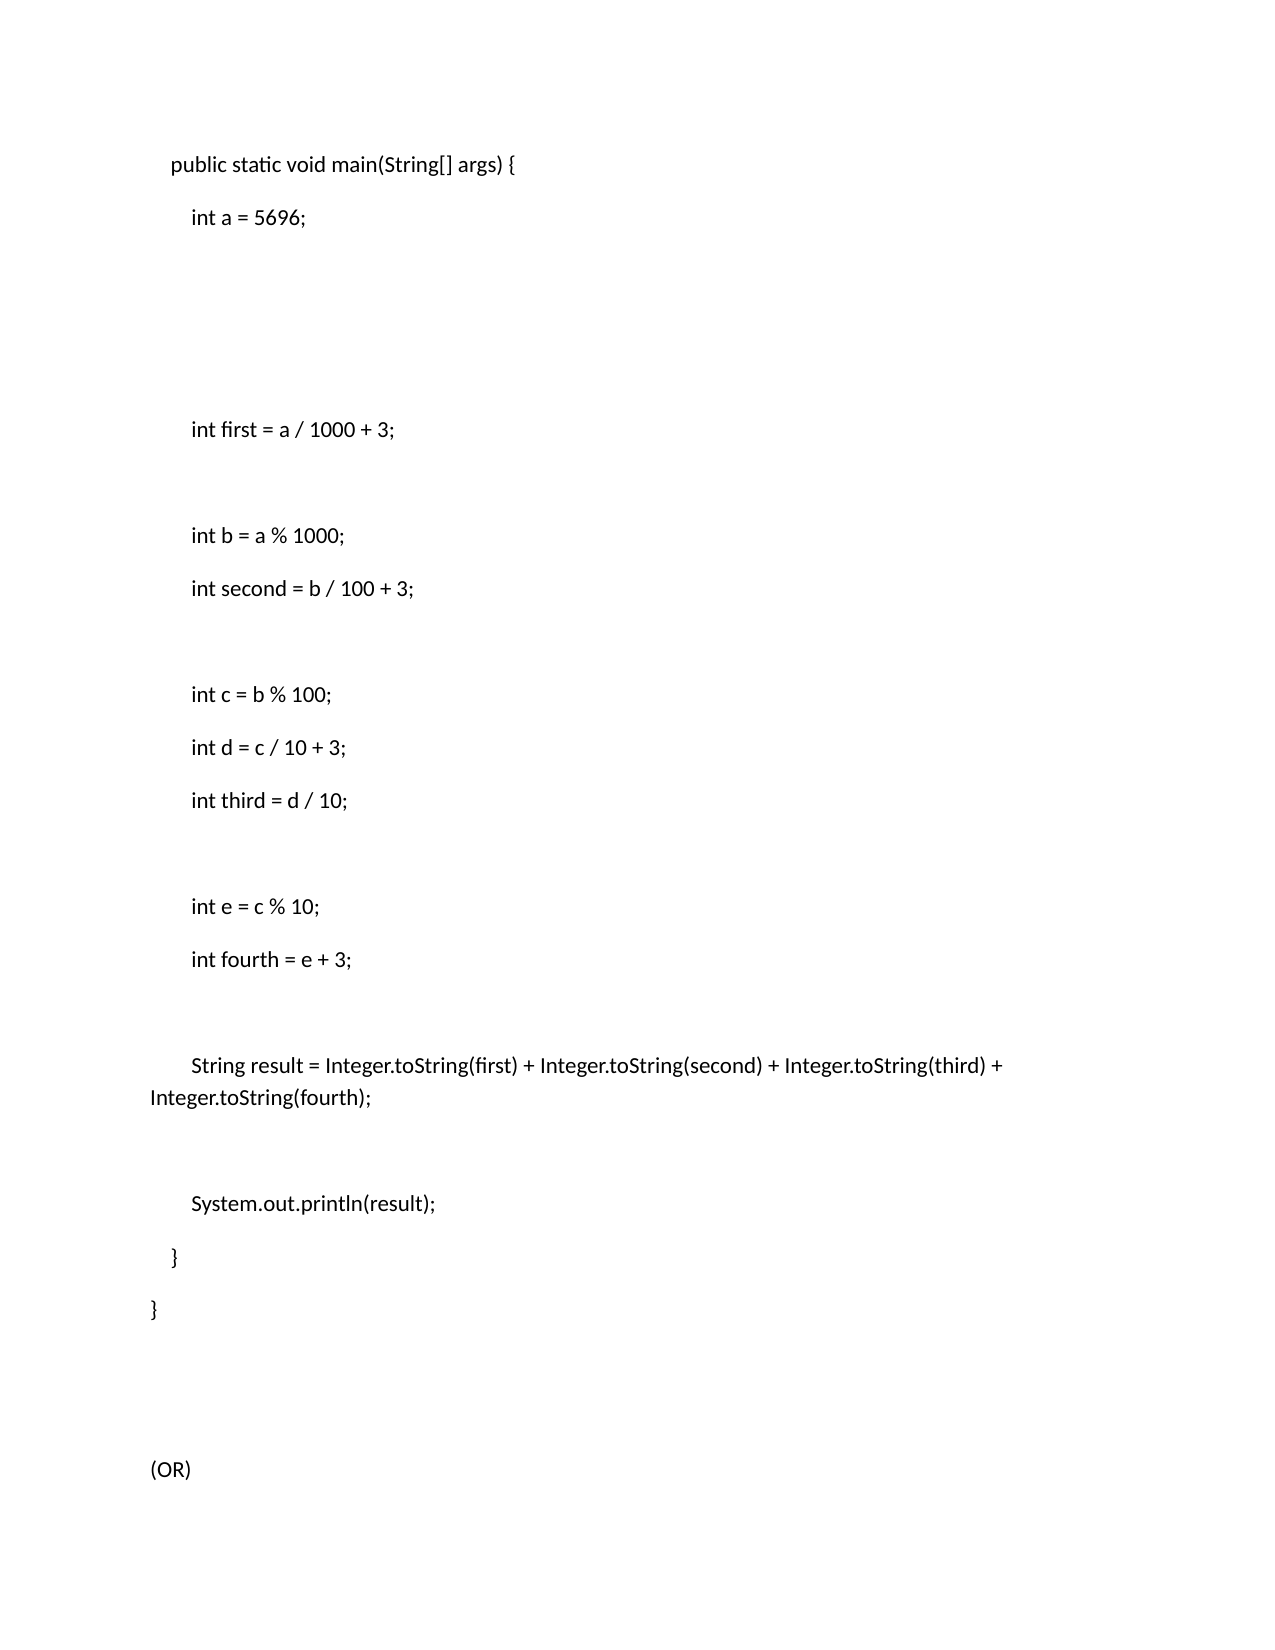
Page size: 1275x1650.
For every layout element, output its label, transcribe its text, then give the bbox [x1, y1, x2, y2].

text int third = d / 10; [150, 786, 1125, 814]
text } [150, 1296, 1125, 1324]
text int c = b % 100; [150, 680, 1125, 708]
text String result = Integer.toString(first) + Integer.toString(second) + Integer.toString(third) + Integer.toString(fourth); [150, 1051, 1125, 1112]
text (OR) [150, 1455, 1125, 1483]
text int first = a / 1000 + 3; [150, 415, 1125, 443]
text int e = c % 10; [150, 892, 1125, 920]
text int fourth = e + 3; [150, 945, 1125, 973]
text int d = c / 10 + 3; [150, 733, 1125, 761]
text int b = a % 1000; [150, 521, 1125, 549]
text public static void main(String[] args) { [150, 150, 1125, 178]
text int second = b / 100 + 3; [150, 574, 1125, 602]
text int a = 5696; [150, 203, 1125, 231]
text } [150, 1243, 1125, 1271]
text System.out.println(result); [150, 1189, 1125, 1218]
